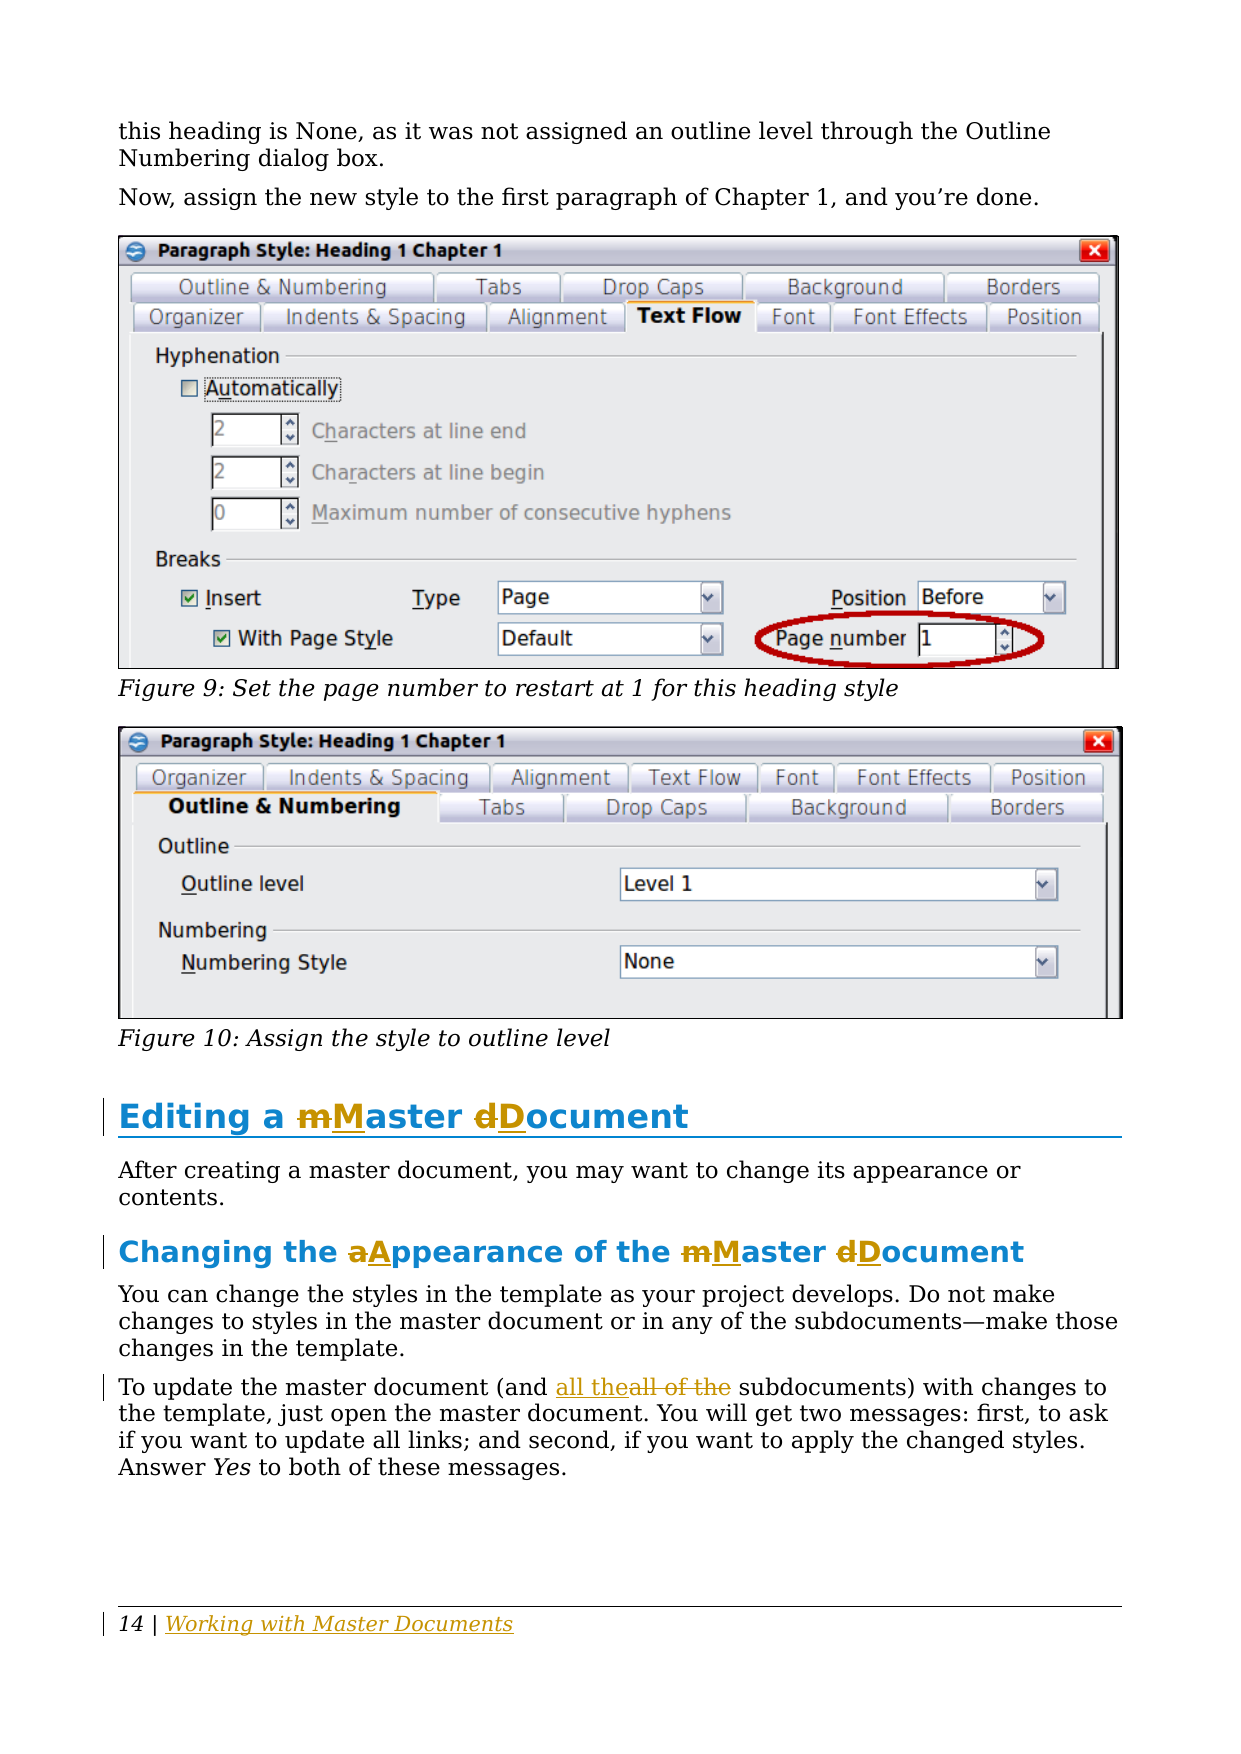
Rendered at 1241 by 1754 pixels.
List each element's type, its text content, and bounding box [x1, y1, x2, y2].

subtitle Editing a Master Document [118, 1098, 1122, 1136]
text this heading is None, as it was not assigned an outline level through the Outline Numbering dialog box. [118, 118, 1122, 171]
subtitle Changing the Appearance of the Master Document [118, 1235, 1122, 1269]
text Figure 9: Set the page number to restart at 1 for this heading style [118, 675, 1122, 702]
text You can change the styles in the template as your project develops. Do not make changes to styles in the master document or in any of the subdocuments—make those changes in the template. [118, 1281, 1122, 1361]
picture [119, 728, 1122, 1018]
picture [119, 237, 1118, 668]
text Now, assign the new style to the first paragraph of Chapter 1, and you’re done. [118, 184, 1122, 211]
text To update the master document (and all the subdocuments) with changes to the template, just open the master document. You will get two messages: first, to ask if you want to update all links; and second, if you want to apply the changed styles. Answer Yes to both of these messages. [118, 1374, 1122, 1481]
text After creating a master document, you may want to change its appearance or contents. [118, 1157, 1122, 1211]
text Figure 10: Assign the style to outline level [118, 1025, 1122, 1052]
